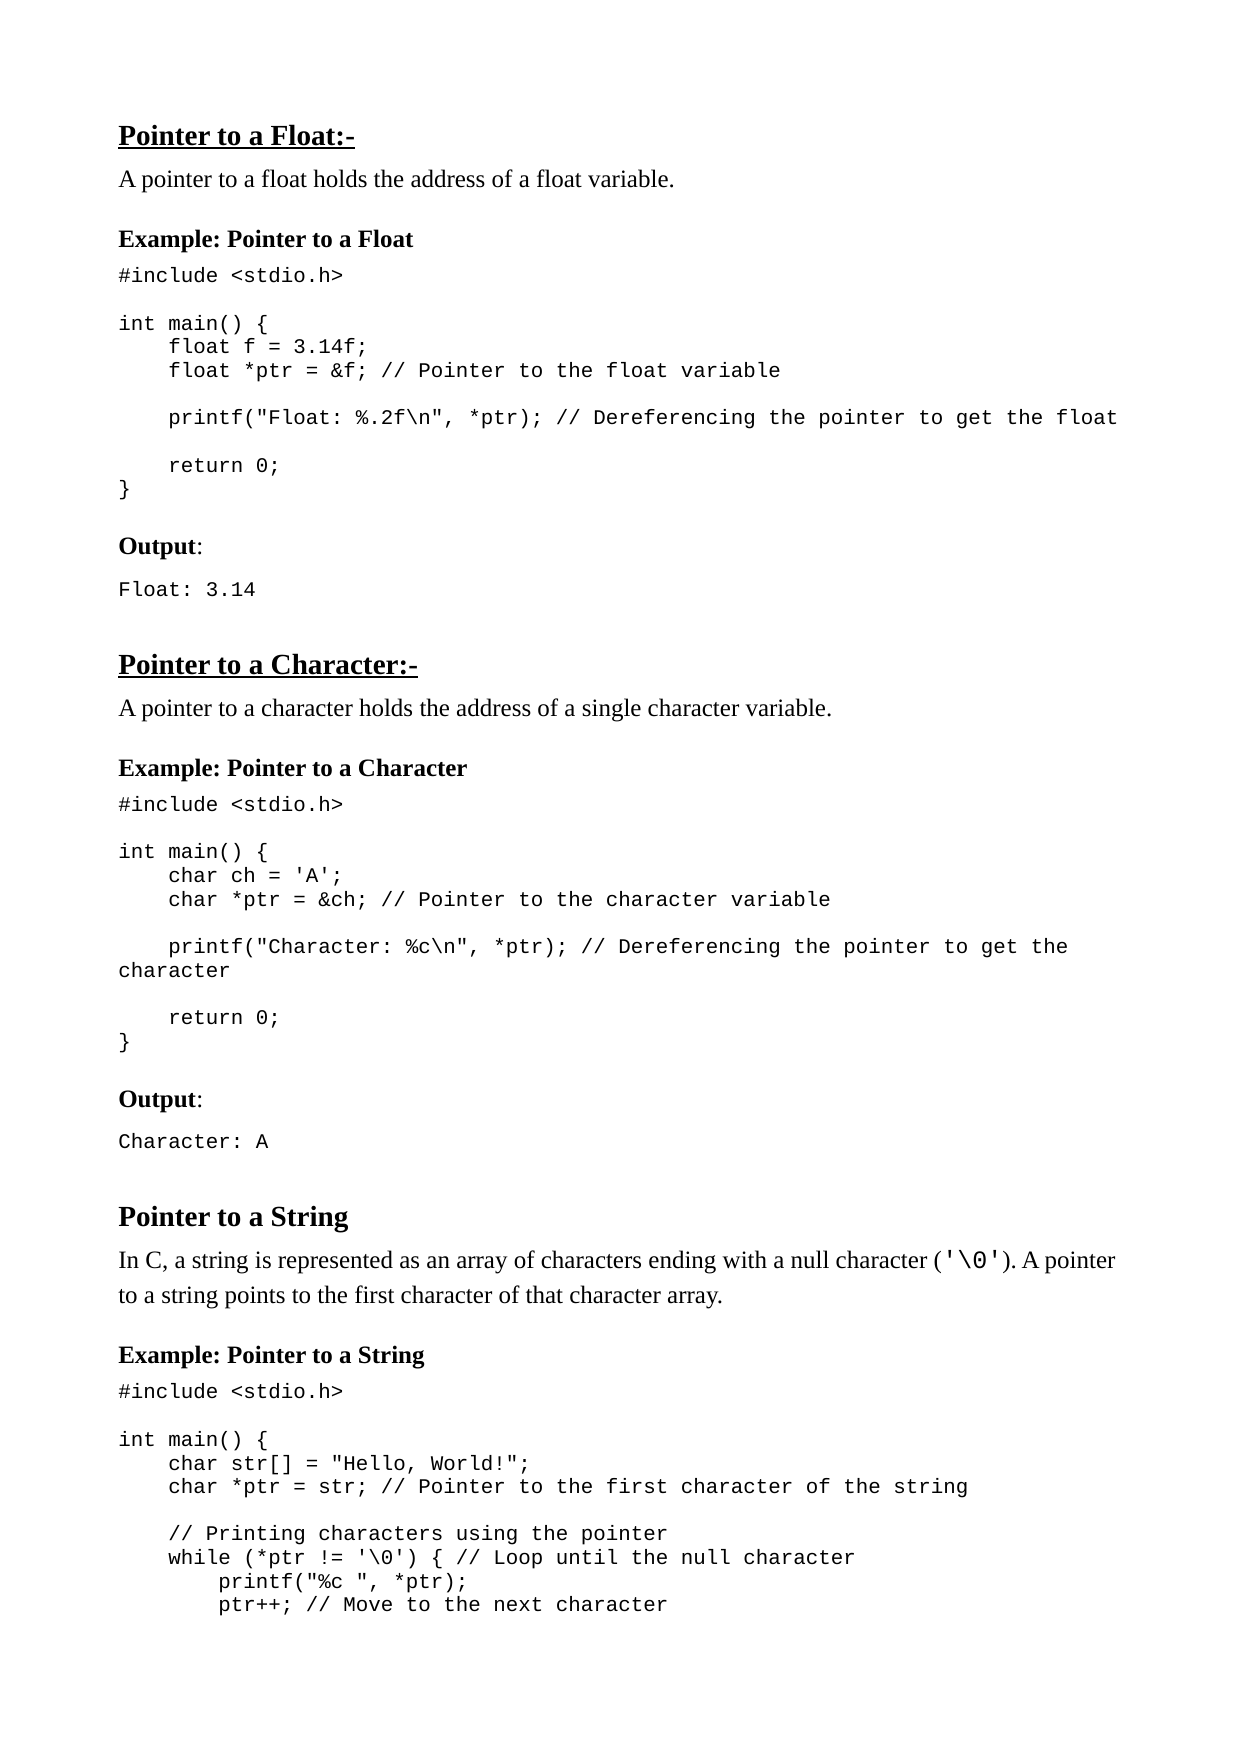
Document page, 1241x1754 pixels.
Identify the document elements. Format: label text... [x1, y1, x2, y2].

text #include <stdio.h> [118, 266, 1122, 289]
text int main() { [118, 1429, 1122, 1452]
text float *ptr = &f; // Pointer to the float variable [118, 360, 1122, 384]
text char ch = 'A'; [118, 865, 1122, 889]
text // Printing characters using the pointer [118, 1523, 1122, 1547]
text A pointer to a float holds the address of a float variable. [118, 164, 1122, 193]
text Output: [118, 1084, 1122, 1112]
subtitle Example: Pointer to a String [118, 1340, 1122, 1369]
text return 0; [118, 1007, 1122, 1031]
text } [118, 478, 1122, 502]
text #include <stdio.h> [118, 1382, 1122, 1405]
text int main() { [118, 313, 1122, 336]
text In C, a string is represented as an array of characters ending with a null character ('\0'). A pointer to a string points to the first character of that character array. [118, 1245, 1122, 1309]
text ptr++; // Move to the next character [118, 1594, 1122, 1618]
text printf("Character: %c\n", *ptr); // Dereferencing the pointer to get the character [118, 936, 1122, 983]
text return 0; [118, 455, 1122, 478]
subtitle Example: Pointer to a Float [118, 224, 1122, 253]
text while (*ptr != '\0') { // Loop until the null character [118, 1547, 1122, 1571]
text Character: A [118, 1131, 1122, 1155]
subtitle Pointer to a String [118, 1199, 1122, 1233]
text float f = 3.14f; [118, 336, 1122, 360]
text int main() { [118, 841, 1122, 865]
text char str[] = "Hello, World!"; [118, 1452, 1122, 1476]
text Output: [118, 531, 1122, 560]
text A pointer to a character holds the address of a single character variable. [118, 693, 1122, 722]
subtitle Pointer to a Character:- [118, 647, 1122, 680]
text #include <stdio.h> [118, 794, 1122, 818]
text printf("Float: %.2f\n", *ptr); // Dereferencing the pointer to get the float [118, 407, 1122, 431]
subtitle Example: Pointer to a Character [118, 753, 1122, 782]
text char *ptr = str; // Pointer to the first character of the string [118, 1476, 1122, 1500]
text printf("%c ", *ptr); [118, 1571, 1122, 1594]
text } [118, 1031, 1122, 1054]
subtitle Pointer to a Float:- [118, 118, 1122, 152]
text char *ptr = &ch; // Pointer to the character variable [118, 889, 1122, 912]
text Float: 3.14 [118, 579, 1122, 603]
